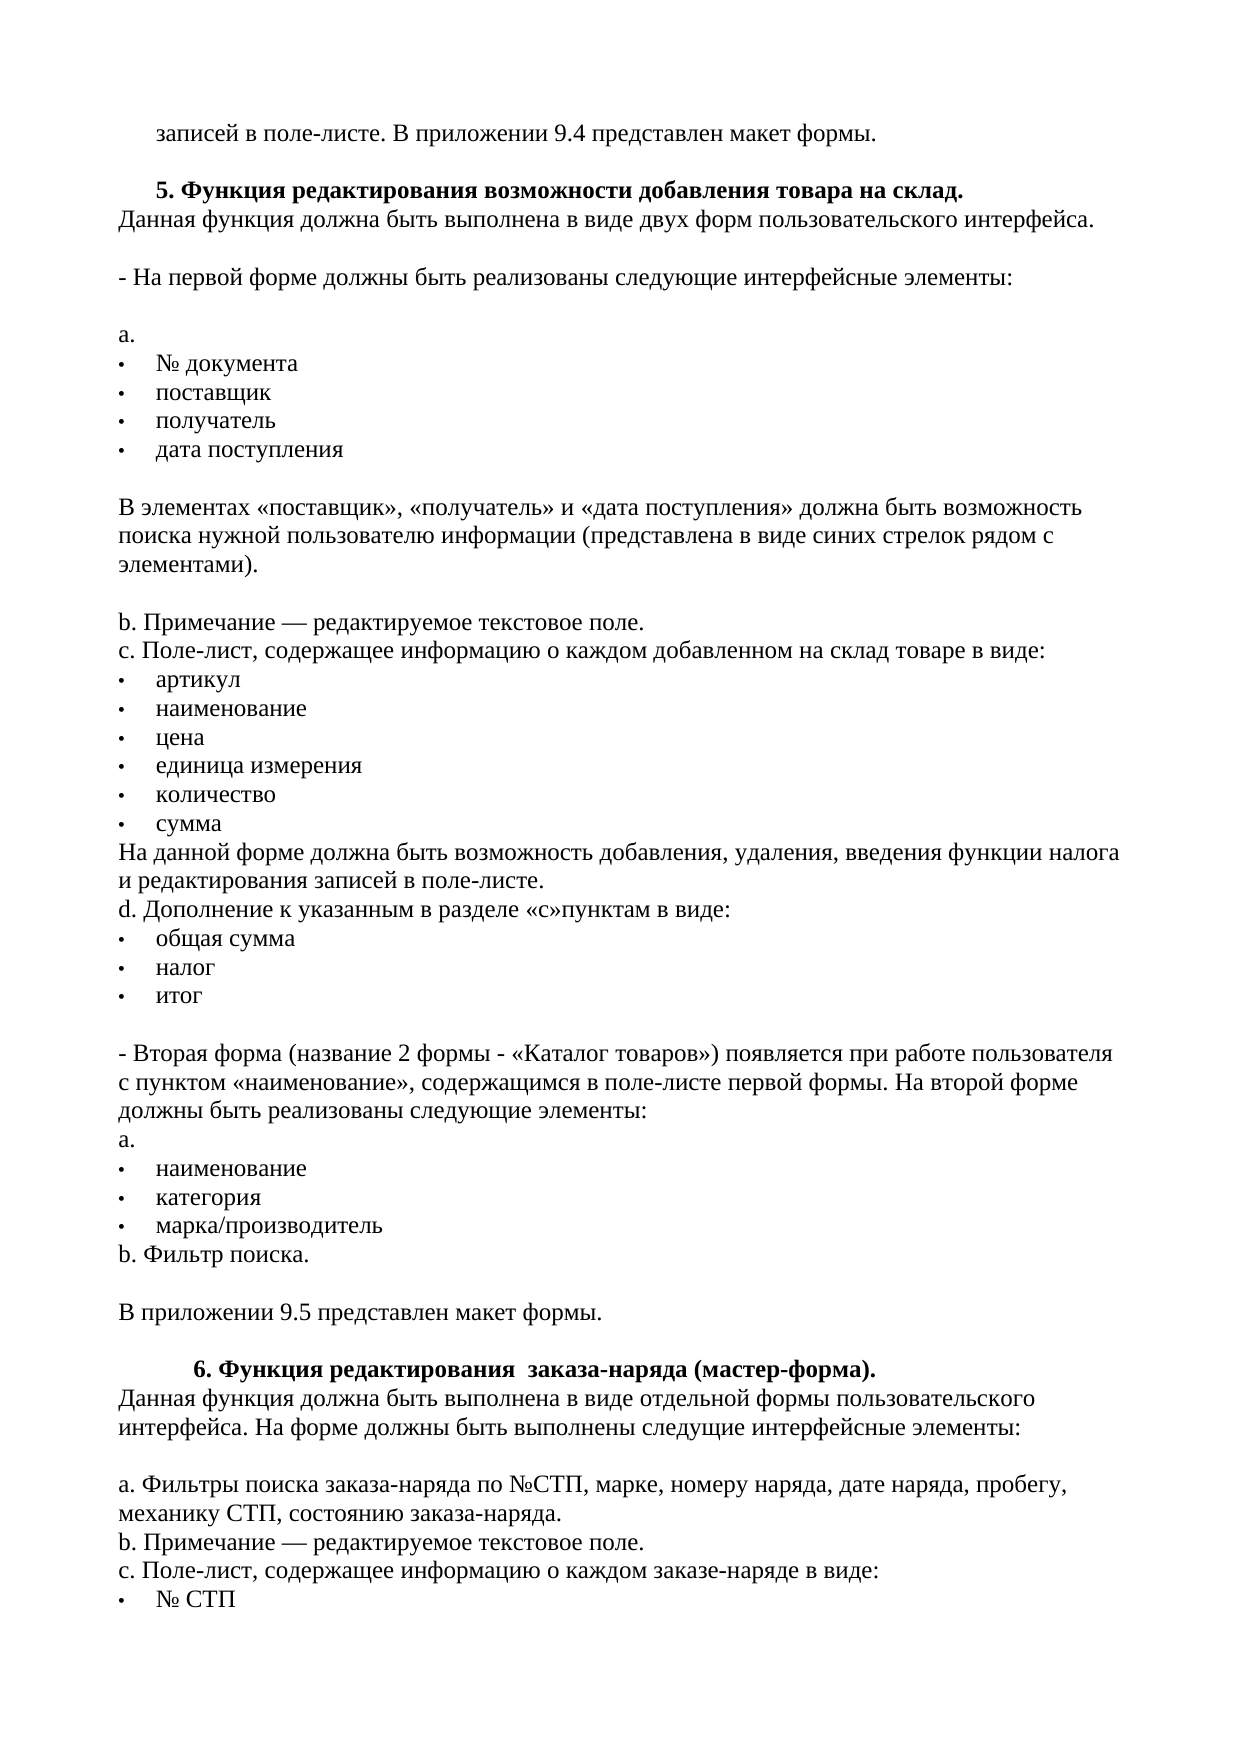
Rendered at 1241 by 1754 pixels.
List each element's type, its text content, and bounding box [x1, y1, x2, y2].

list № документа [118, 348, 1122, 377]
list количество [118, 779, 1122, 808]
list общая сумма [118, 923, 1122, 952]
text b. Примечание — редактируемое текстовое поле. [118, 607, 1122, 636]
text Данная функция должна быть выполнена в виде отдельной формы пользовательского интерфейса. На форме должны быть выполнены следущие интерфейсные элементы: [118, 1383, 1122, 1441]
text На данной форме должна быть возможность добавления, удаления, введения функции налога и редактирования записей в поле-листе. [118, 837, 1122, 894]
list марка/производитель [118, 1211, 1122, 1239]
list наименование [118, 1153, 1122, 1182]
text - На первой форме должны быть реализованы следующие интерфейсные элементы: [118, 262, 1122, 291]
list итог [118, 981, 1122, 1009]
text 5. Функция редактирования возможности добавления товара на склад. [118, 176, 1122, 204]
text В элементах «поставщик», «получатель» и «дата поступления» должна быть возможность поиска нужной пользователю информации (представлена в виде синих стрелок рядом с элементами). [118, 492, 1122, 578]
list поставщик [118, 377, 1122, 406]
list единица измерения [118, 751, 1122, 779]
text а. [118, 319, 1122, 348]
list сумма [118, 808, 1122, 837]
text с. Поле-лист, содержащее информацию о каждом добавленном на склад товаре в виде: [118, 636, 1122, 664]
list наименование [118, 693, 1122, 722]
text В приложении 9.5 представлен макет формы. [118, 1297, 1122, 1326]
list артикул [118, 664, 1122, 693]
text а. Фильтры поиска заказа-наряда по №СТП, марке, номеру наряда, дате наряда, пробегу, механику СТП, состоянию заказа-наряда. [118, 1469, 1122, 1527]
text а. [118, 1124, 1122, 1153]
text b. Примечание — редактируемое текстовое поле. [118, 1527, 1122, 1556]
text Данная функция должна быть выполнена в виде двух форм пользовательского интерфейса. [118, 204, 1122, 233]
list налог [118, 952, 1122, 981]
list № СТП [118, 1584, 1122, 1613]
text d. Дополнение к указанным в разделе «c»пунктам в виде: [118, 894, 1122, 923]
list получатель [118, 406, 1122, 434]
list цена [118, 722, 1122, 751]
list записей в поле-листе. В приложении 9.4 представлен макет формы. [118, 118, 1122, 147]
text - Вторая форма (название 2 формы - «Каталог товаров») появляется при работе пользователя с пунктом «наименование», содержащимся в поле-листе первой формы. На второй форме должны быть реализованы следующие элементы: [118, 1038, 1122, 1124]
list дата поступления [118, 434, 1122, 463]
list 6. Функция редактирования заказа-наряда (мастер-форма). [156, 1354, 1122, 1383]
text c. Поле-лист, содержащее информацию о каждом заказе-наряде в виде: [118, 1556, 1122, 1584]
text b. Фильтр поиска. [118, 1239, 1122, 1268]
list категория [118, 1182, 1122, 1211]
